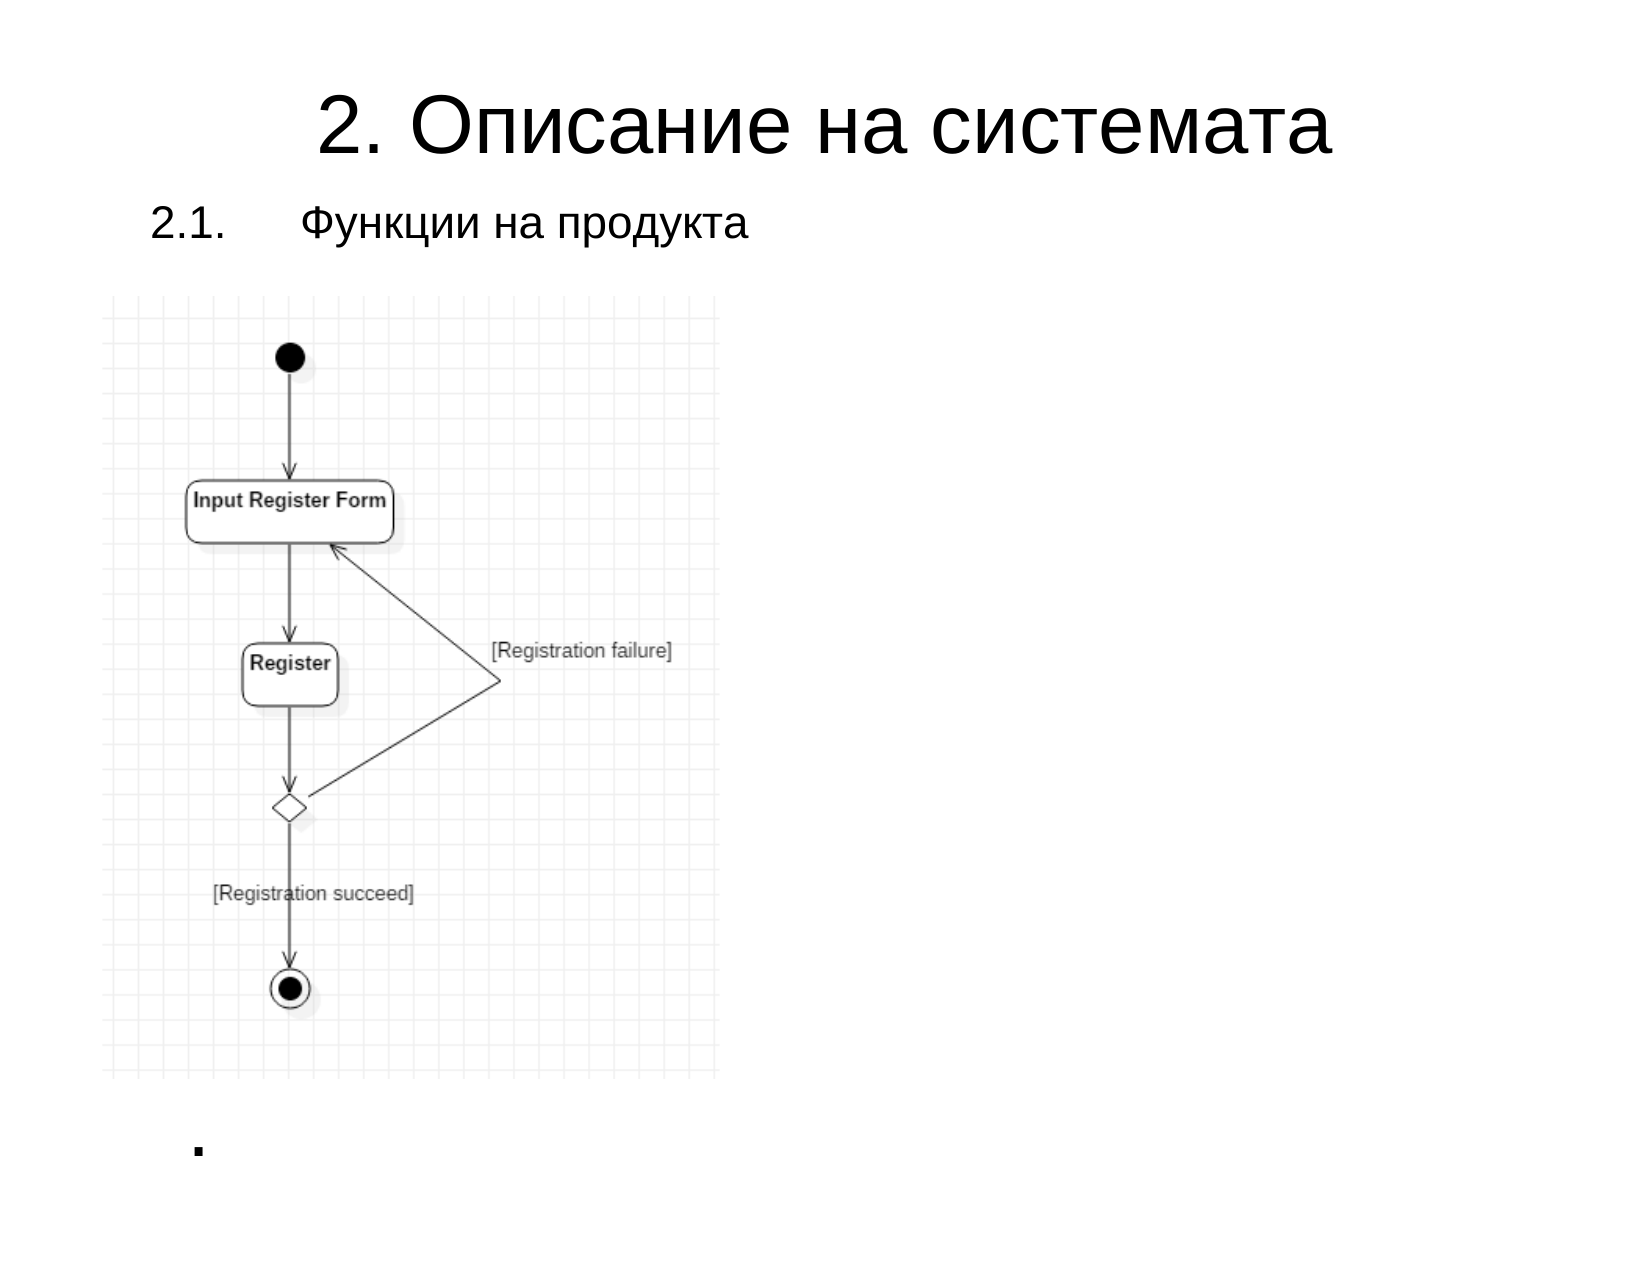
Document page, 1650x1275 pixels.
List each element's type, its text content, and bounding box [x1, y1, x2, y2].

list Функции на продукта . [150, 195, 1575, 1174]
text 2. Описание на системата [75, 75, 1575, 171]
picture [102, 296, 720, 1079]
